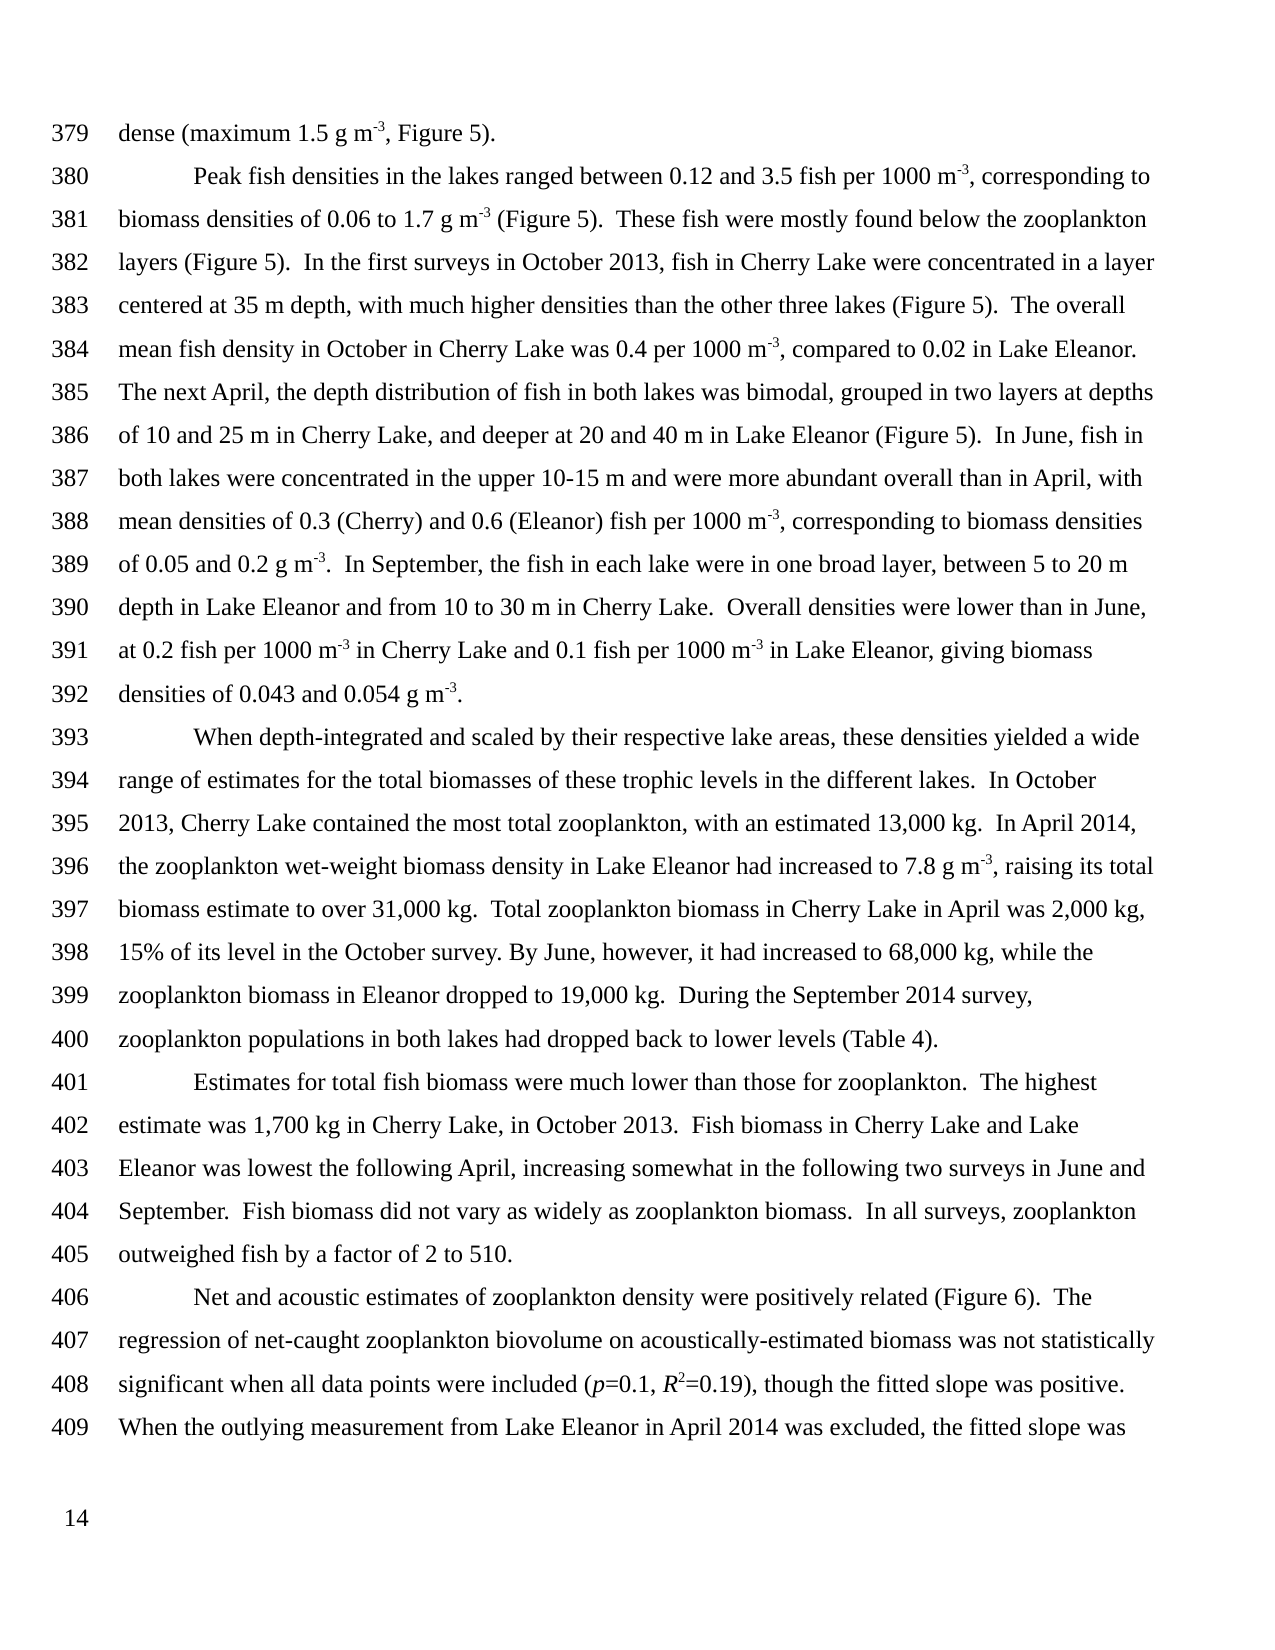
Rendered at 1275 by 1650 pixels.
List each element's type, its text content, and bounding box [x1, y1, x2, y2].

text When depth-integrated and scaled by their respective lake areas, these densities yielded a wide range of estimates for the total biomasses of these trophic levels in the different lakes. In October 2013, Cherry Lake contained the most total zooplankton, with an estimated 13,000 kg. In April 2014, the zooplankton wet-weight biomass density in Lake Eleanor had increased to 7.8 g m-3, raising its total biomass estimate to over 31,000 kg. Total zooplankton biomass in Cherry Lake in April was 2,000 kg, 15% of its level in the October survey. By June, however, it had increased to 68,000 kg, while the zooplankton biomass in Eleanor dropped to 19,000 kg. During the September 2014 survey, zooplankton populations in both lakes had dropped back to lower levels (Table 4). [118, 722, 1157, 1052]
text Estimates for total fish biomass were much lower than those for zooplankton. The highest estimate was 1,700 kg in Cherry Lake, in October 2013. Fish biomass in Cherry Lake and Lake Eleanor was lowest the following April, increasing somewhat in the following two surveys in June and September. Fish biomass did not vary as widely as zooplankton biomass. In all surveys, zooplankton outweighed fish by a factor of 2 to 510. [118, 1067, 1157, 1268]
text dense (maximum 1.5 g m-3, Figure 5). [118, 118, 1157, 147]
text Peak fish densities in the lakes ranged between 0.12 and 3.5 fish per 1000 m-3, corresponding to biomass densities of 0.06 to 1.7 g m-3 (Figure 5). These fish were mostly found below the zooplankton layers (Figure 5). In the first surveys in October 2013, fish in Cherry Lake were concentrated in a layer centered at 35 m depth, with much higher densities than the other three lakes (Figure 5). The overall mean fish density in October in Cherry Lake was 0.4 per 1000 m-3, compared to 0.02 in Lake Eleanor. The next April, the depth distribution of fish in both lakes was bimodal, grouped in two layers at depths of 10 and 25 m in Cherry Lake, and deeper at 20 and 40 m in Lake Eleanor (Figure 5). In June, fish in both lakes were concentrated in the upper 10-15 m and were more abundant overall than in April, with mean densities of 0.3 (Cherry) and 0.6 (Eleanor) fish per 1000 m-3, corresponding to biomass densities of 0.05 and 0.2 g m-3. In September, the fish in each lake were in one broad layer, between 5 to 20 m depth in Lake Eleanor and from 10 to 30 m in Cherry Lake. Overall densities were lower than in June, at 0.2 fish per 1000 m-3 in Cherry Lake and 0.1 fish per 1000 m-3 in Lake Eleanor, giving biomass densities of 0.043 and 0.054 g m-3. [118, 161, 1157, 707]
text Net and acoustic estimates of zooplankton density were positively related (Figure 6). The regression of net-caught zooplankton biovolume on acoustically-estimated biomass was not statistically significant when all data points were included (p=0.1, R2=0.19), though the fitted slope was positive. When the outlying measurement from Lake Eleanor in April 2014 was excluded, the fitted slope was [118, 1282, 1157, 1441]
